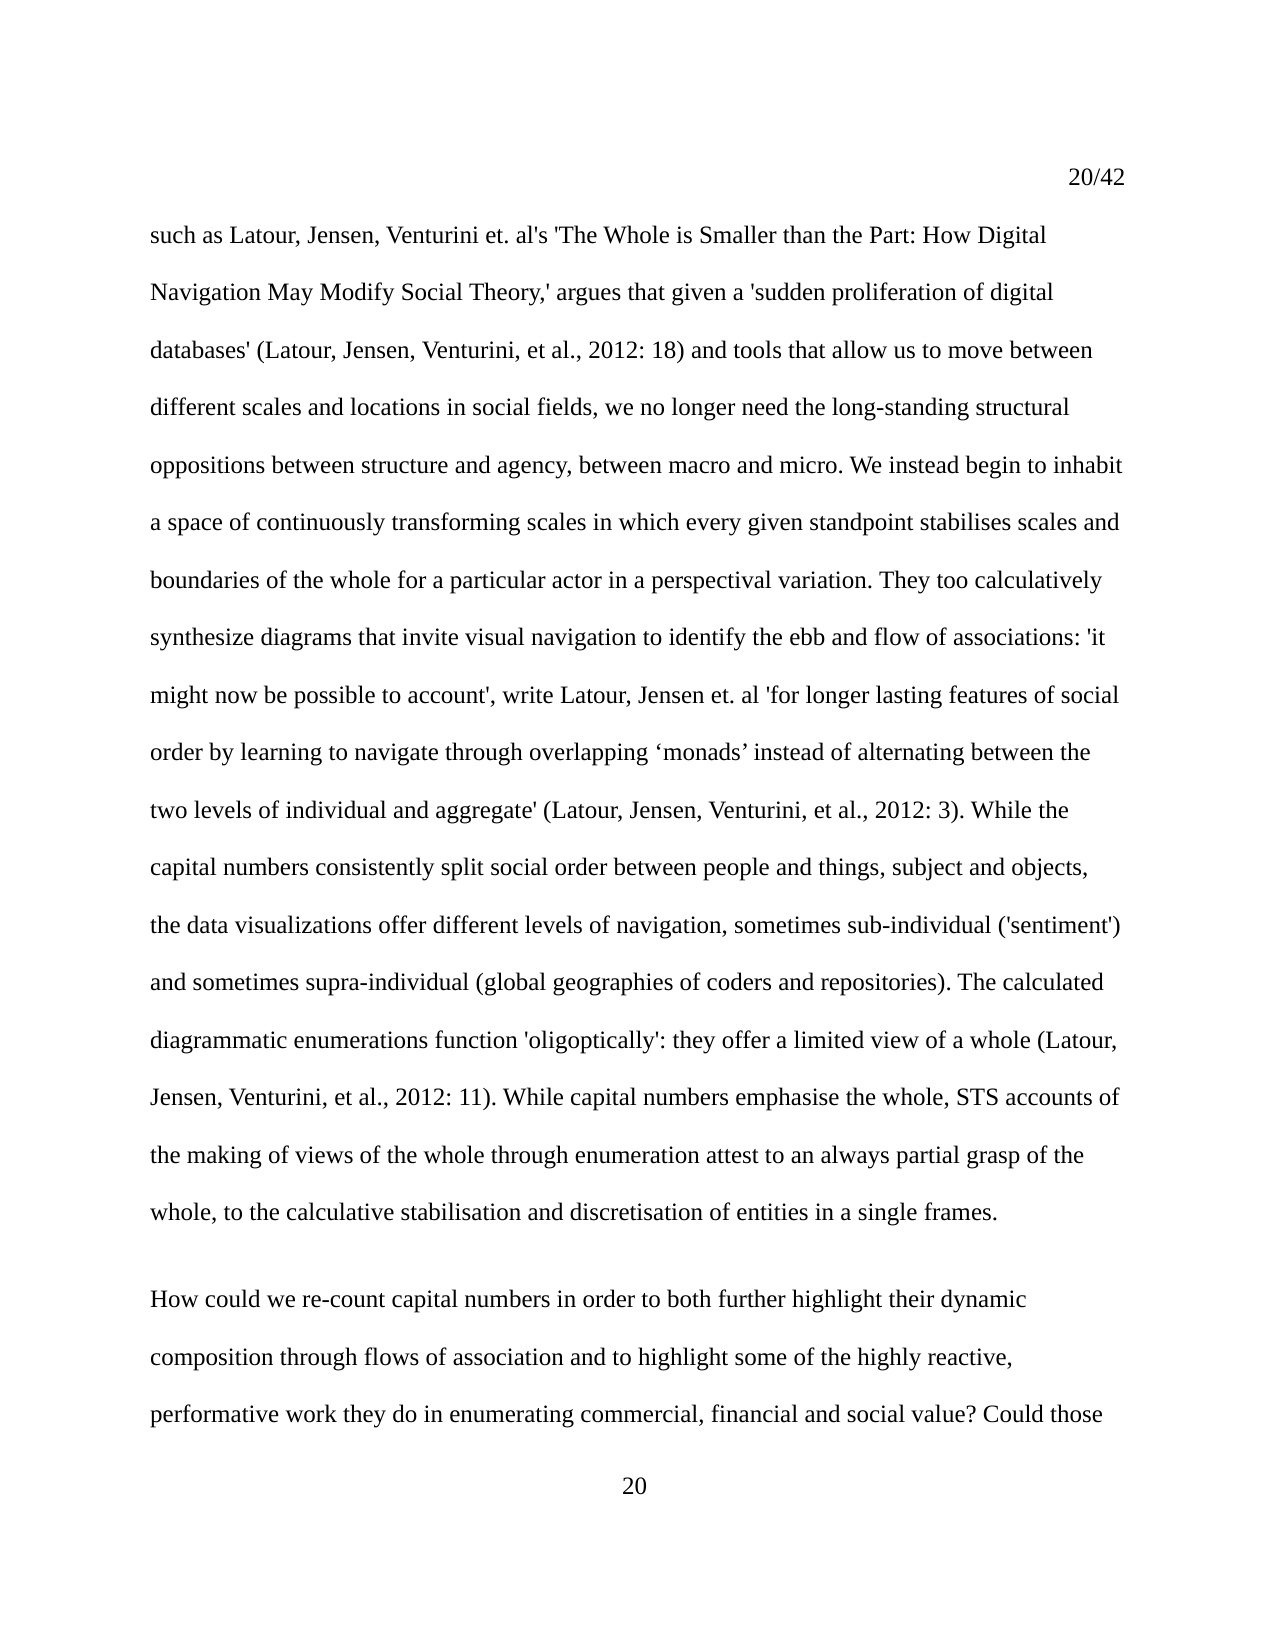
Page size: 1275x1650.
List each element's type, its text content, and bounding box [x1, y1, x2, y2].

text How could we re-count capital numbers in order to both further highlight their dynamic composition through flows of association and to highlight some of the highly reactive, performative work they do in enumerating commercial, financial and social value? Could those [150, 1284, 1125, 1428]
text such as Latour, Jensen, Venturini et. al's 'The Whole is Smaller than the Part: How Digital Navigation May Modify Social Theory,' argues that given a 'sudden proliferation of digital databases' (Latour, Jensen, Venturini, et al., 2012: 18) and tools that allow us to move between different scales and locations in social fields, we no longer need the long-standing structural oppositions between structure and agency, between macro and micro. We instead begin to inhabit a space of continuously transforming scales in which every given standpoint stabilises scales and boundaries of the whole for a particular actor in a perspectival variation. They too calculatively synthesize diagrams that invite visual navigation to identify the ebb and flow of associations: 'it might now be possible to account', write Latour, Jensen et. al 'for longer lasting features of social order by learning to navigate through overlapping ‘monads’ instead of alternating between the two levels of individual and aggregate' (Latour, Jensen, Venturini, et al., 2012: 3). While the capital numbers consistently split social order between people and things, subject and objects, the data visualizations offer different levels of navigation, sometimes sub-individual ('sentiment') and sometimes supra-individual (global geographies of coders and repositories). The calculated diagrammatic enumerations function 'oligoptically': they offer a limited view of a whole (Latour, Jensen, Venturini, et al., 2012: 11). While capital numbers emphasise the whole, STS accounts of the making of views of the whole through enumeration attest to an always partial grasp of the whole, to the calculative stabilisation and discretisation of entities in a single frames. [150, 220, 1125, 1226]
